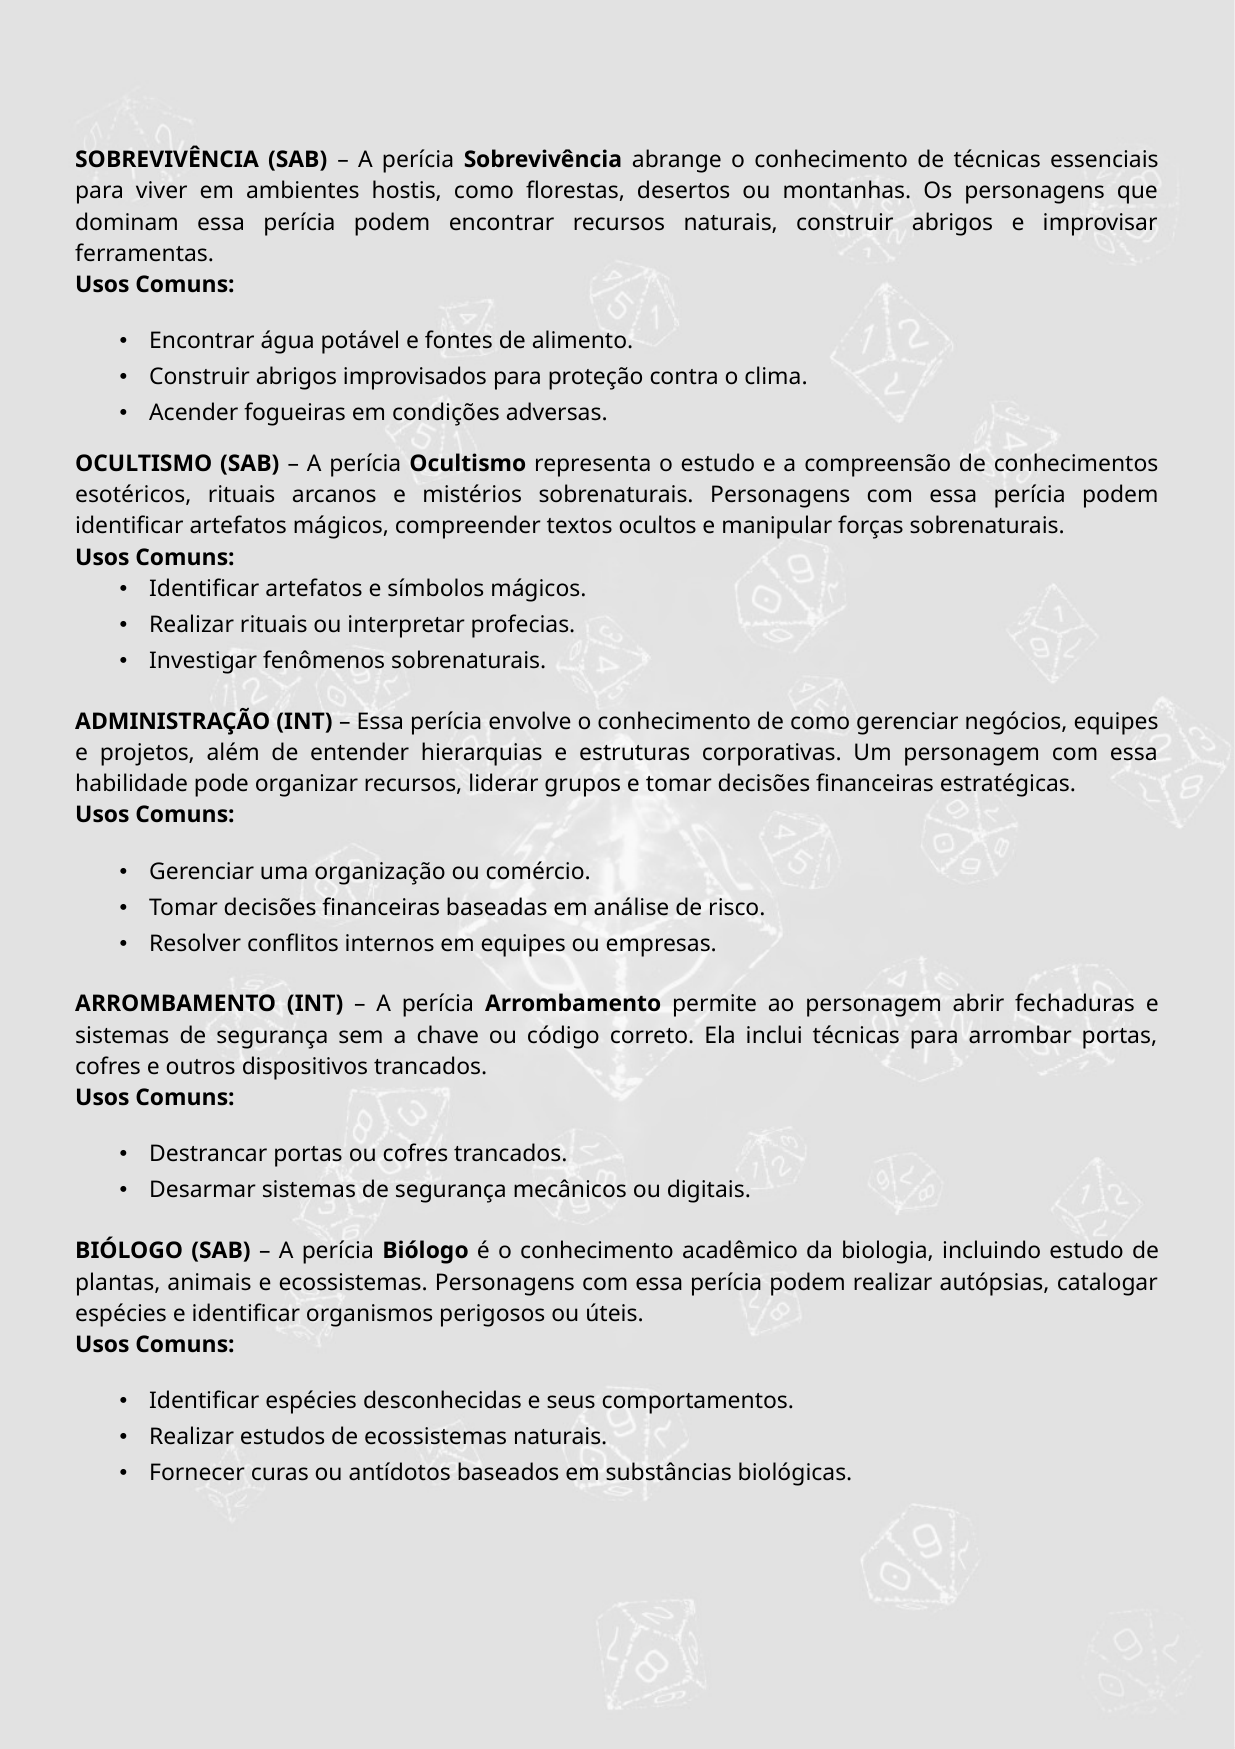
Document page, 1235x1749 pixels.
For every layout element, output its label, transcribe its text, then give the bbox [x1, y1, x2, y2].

list OCULTISMO (SAB) – A perícia Ocultismo representa o estudo e a compreensão de conhecimentos esotéricos, rituais arcanos e mistérios sobrenaturais. Personagens com essa perícia podem identificar artefatos mágicos, compreender textos ocultos e manipular forças sobrenaturais. Usos Comuns: [75, 447, 1159, 572]
list Realizar estudos de ecossistemas naturais. [119, 1420, 1159, 1451]
list Identificar artefatos e símbolos mágicos. [119, 572, 1159, 603]
list Identificar espécies desconhecidas e seus comportamentos. [119, 1384, 1159, 1416]
text SOBREVIVÊNCIA (SAB) – A perícia Sobrevivência abrange o conhecimento de técnicas essenciais para viver em ambientes hostis, como florestas, desertos ou montanhas. Os personagens que dominam essa perícia podem encontrar recursos naturais, construir abrigos e improvisar ferramentas. Usos Comuns: [75, 143, 1159, 299]
text ADMINISTRAÇÃO (INT) – Essa perícia envolve o conhecimento de como gerenciar negócios, equipes e projetos, além de entender hierarquias e estruturas corporativas. Um personagem com essa habilidade pode organizar recursos, liderar grupos e tomar decisões financeiras estratégicas. Usos Comuns: [75, 704, 1159, 829]
list Fornecer curas ou antídotos baseados em substâncias biológicas. [119, 1456, 1159, 1487]
list Investigar fenômenos sobrenaturais. [119, 644, 1159, 675]
picture [0, 0, 1235, 1749]
list Gerenciar uma organização ou comércio. [119, 854, 1159, 886]
list Encontrar água potável e fontes de alimento. [119, 324, 1159, 356]
list Resolver conflitos internos em equipes ou empresas. [119, 926, 1159, 958]
list Acender fogueiras em condições adversas. [119, 396, 1159, 427]
list Realizar rituais ou interpretar profecias. [119, 608, 1159, 639]
list Tomar decisões financeiras baseadas em análise de risco. [119, 891, 1159, 922]
text BIÓLOGO (SAB) – A perícia Biólogo é o conhecimento acadêmico da biologia, incluindo estudo de plantas, animais e ecossistemas. Personagens com essa perícia podem realizar autópsias, catalogar espécies e identificar organismos perigosos ou úteis. Usos Comuns: [75, 1234, 1159, 1359]
list Desarmar sistemas de segurança mecânicos ou digitais. [119, 1173, 1159, 1204]
text ARROMBAMENTO (INT) – A perícia Arrombamento permite ao personagem abrir fechaduras e sistemas de segurança sem a chave ou código correto. Ela inclui técnicas para arrombar portas, cofres e outros dispositivos trancados. Usos Comuns: [75, 987, 1159, 1112]
list Destrancar portas ou cofres trancados. [119, 1137, 1159, 1169]
list Construir abrigos improvisados para proteção contra o clima. [119, 360, 1159, 392]
